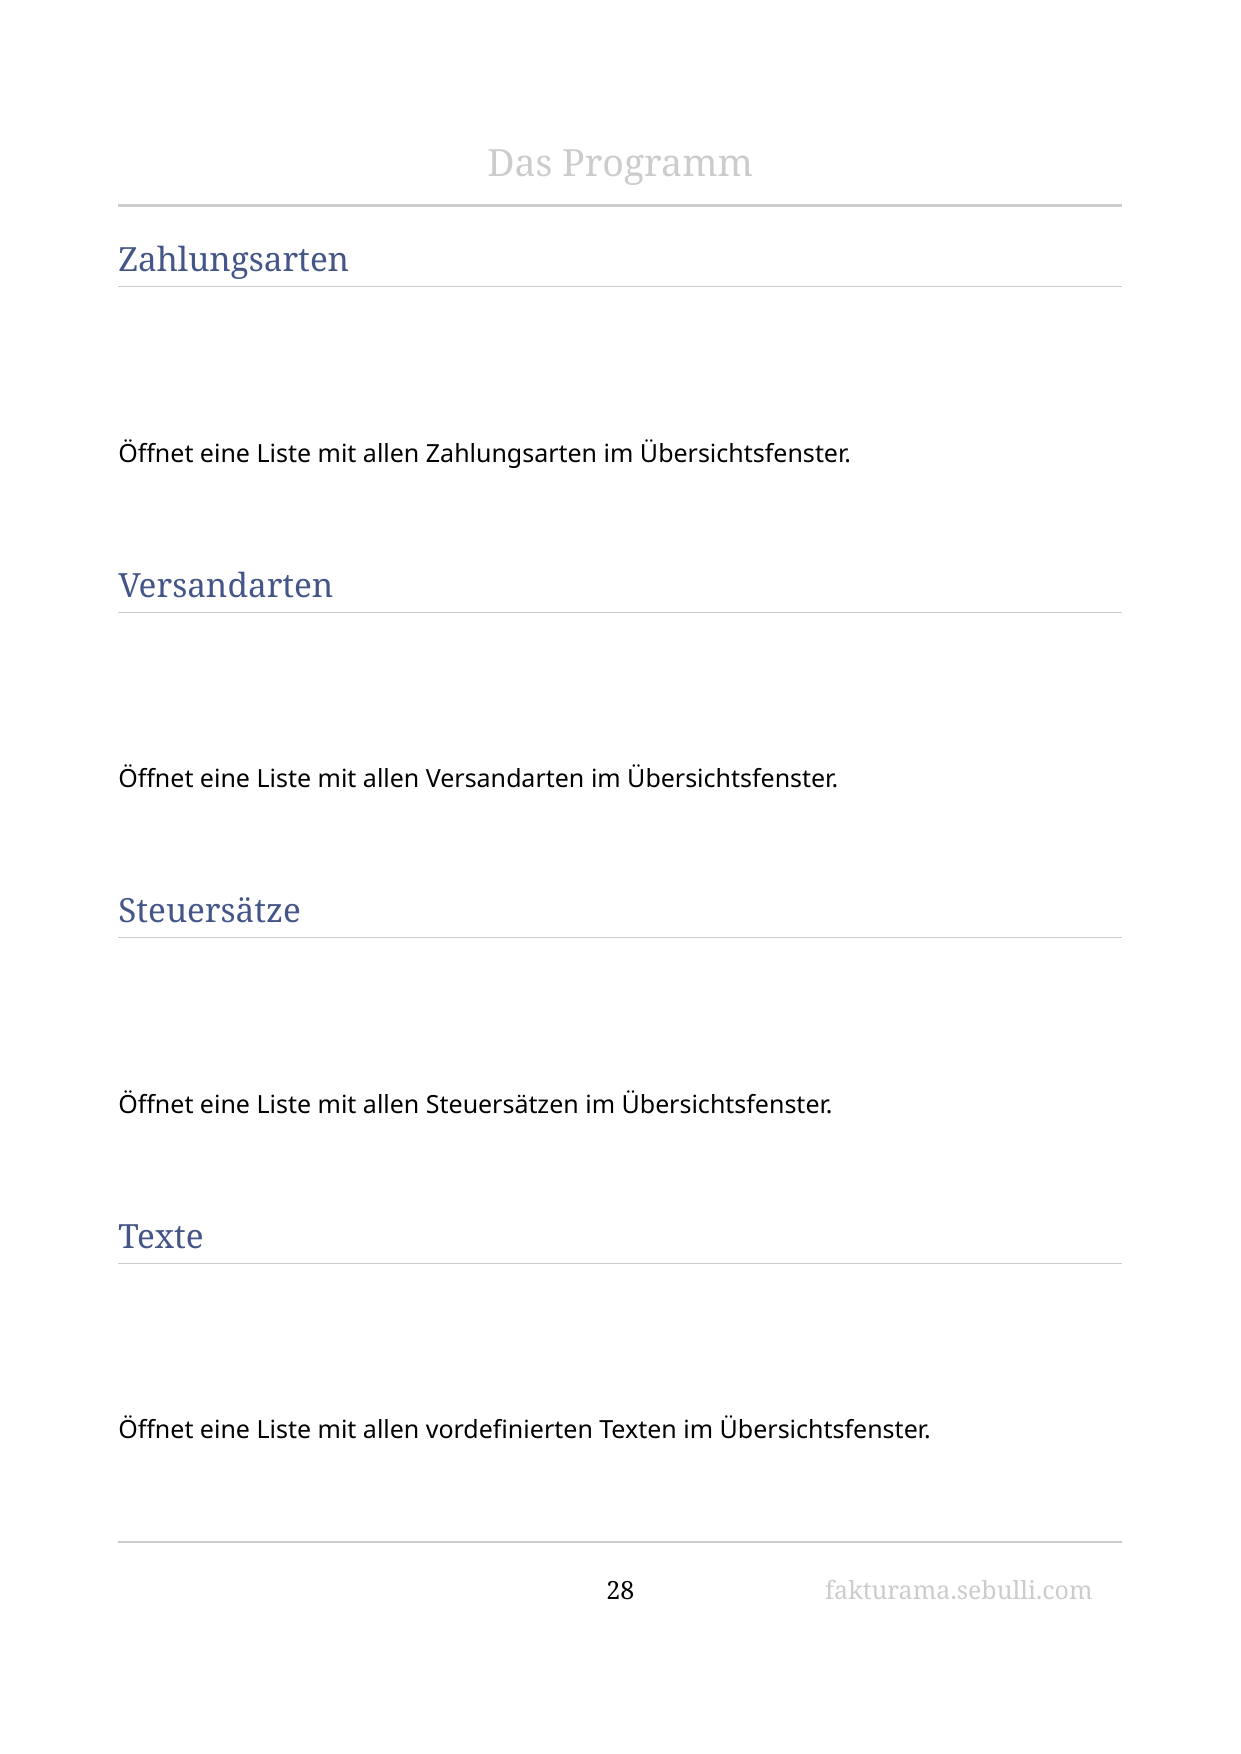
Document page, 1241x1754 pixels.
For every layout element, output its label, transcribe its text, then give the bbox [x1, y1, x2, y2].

text Öffnet eine Liste mit allen Zahlungsarten im Übersichtsfenster. [118, 436, 1122, 470]
subtitle Zahlungsarten [118, 236, 1122, 286]
subtitle Steuersätze [118, 887, 1122, 937]
text Öffnet eine Liste mit allen Steuersätzen im Übersichtsfenster. [118, 1087, 1122, 1121]
subtitle Versandarten [118, 562, 1122, 612]
subtitle Texte [118, 1213, 1122, 1263]
text Öffnet eine Liste mit allen vordefinierten Texten im Übersichtsfenster. [118, 1412, 1122, 1446]
text Öffnet eine Liste mit allen Versandarten im Übersichtsfenster. [118, 761, 1122, 795]
